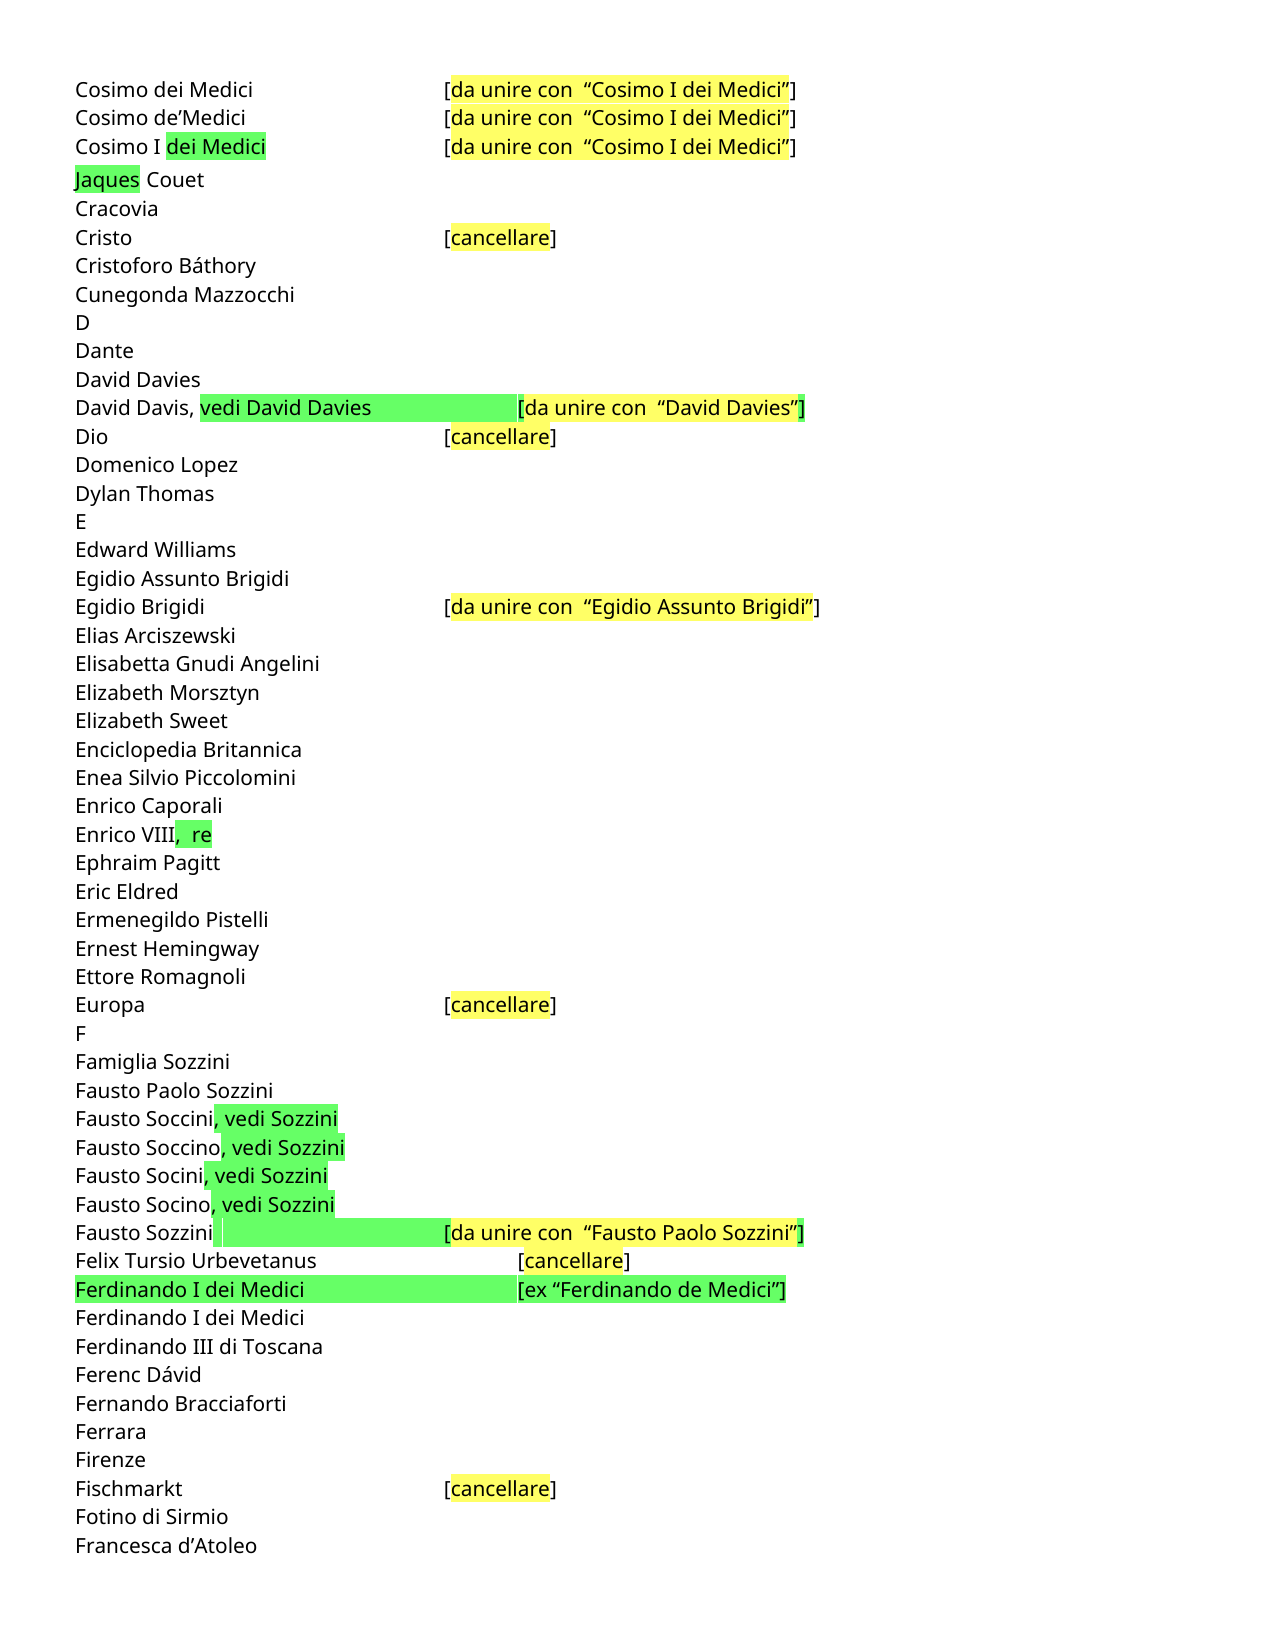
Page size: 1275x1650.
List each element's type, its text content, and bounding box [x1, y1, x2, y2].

text Fausto Socini, vedi Sozzini [75, 1161, 1200, 1190]
text Eric Eldred [75, 877, 1200, 905]
text Ephraim Pagitt [75, 848, 1200, 877]
text Elias Arciszewski [75, 621, 1200, 649]
text E [75, 507, 1200, 536]
text Fausto Sozzini [da unire con “Fausto Paolo Sozzini”] [75, 1218, 1200, 1247]
text Fausto Paolo Sozzini [75, 1076, 1200, 1104]
text Fischmarkt [cancellare] [75, 1474, 1200, 1502]
text Jaques Couet [75, 160, 1200, 194]
text Cosimo de’Medici [da unire con “Cosimo I dei Medici”] [75, 103, 1200, 132]
text Enrico VIII, re [75, 820, 1200, 848]
text Fausto Socino, vedi Sozzini [75, 1190, 1200, 1218]
text Famiglia Sozzini [75, 1047, 1200, 1076]
text Ermenegildo Pistelli [75, 905, 1200, 934]
text Firenze [75, 1446, 1200, 1474]
text Elizabeth Morsztyn [75, 678, 1200, 706]
text Fernando Bracciaforti [75, 1389, 1200, 1417]
text David Davies [75, 365, 1200, 393]
text Ferdinando I dei Medici [ex “Ferdinando de Medici”] [75, 1275, 1200, 1303]
text Francesca d’Atoleo [75, 1531, 1200, 1559]
text Fausto Soccini, vedi Sozzini [75, 1104, 1200, 1133]
text D [75, 308, 1200, 337]
text F [75, 1019, 1200, 1047]
text Cosimo I dei Medici [da unire con “Cosimo I dei Medici”] [75, 132, 1200, 160]
text Dante [75, 337, 1200, 365]
text David Davis, vedi David Davies [da unire con “David Davies”] [75, 393, 1200, 422]
text Enciclopedia Britannica [75, 735, 1200, 763]
text Ferenc Dávid [75, 1360, 1200, 1389]
text Edward Williams [75, 536, 1200, 564]
text Europa [cancellare] [75, 991, 1200, 1019]
text Egidio Assunto Brigidi [75, 564, 1200, 592]
text Elizabeth Sweet [75, 706, 1200, 735]
text Enea Silvio Piccolomini [75, 763, 1200, 792]
text Ettore Romagnoli [75, 962, 1200, 991]
text Dio [cancellare] [75, 422, 1200, 450]
text Ferdinando I dei Medici [75, 1303, 1200, 1332]
text Felix Tursio Urbevetanus [cancellare] [75, 1247, 1200, 1275]
text Enrico Caporali [75, 792, 1200, 820]
text Cracovia [75, 194, 1200, 223]
text Egidio Brigidi [da unire con “Egidio Assunto Brigidi”] [75, 592, 1200, 621]
text Cosimo dei Medici [da unire con “Cosimo I dei Medici”] [75, 75, 1200, 103]
text Ferrara [75, 1417, 1200, 1446]
text Cristoforo Báthory [75, 251, 1200, 280]
text Fotino di Sirmio [75, 1502, 1200, 1531]
text Ferdinando III di Toscana [75, 1332, 1200, 1360]
text Dylan Thomas [75, 479, 1200, 507]
text Elisabetta Gnudi Angelini [75, 649, 1200, 678]
text Cunegonda Mazzocchi [75, 280, 1200, 308]
text Domenico Lopez [75, 450, 1200, 479]
text Cristo [cancellare] [75, 223, 1200, 251]
text Ernest Hemingway [75, 934, 1200, 962]
text Fausto Soccino, vedi Sozzini [75, 1133, 1200, 1161]
